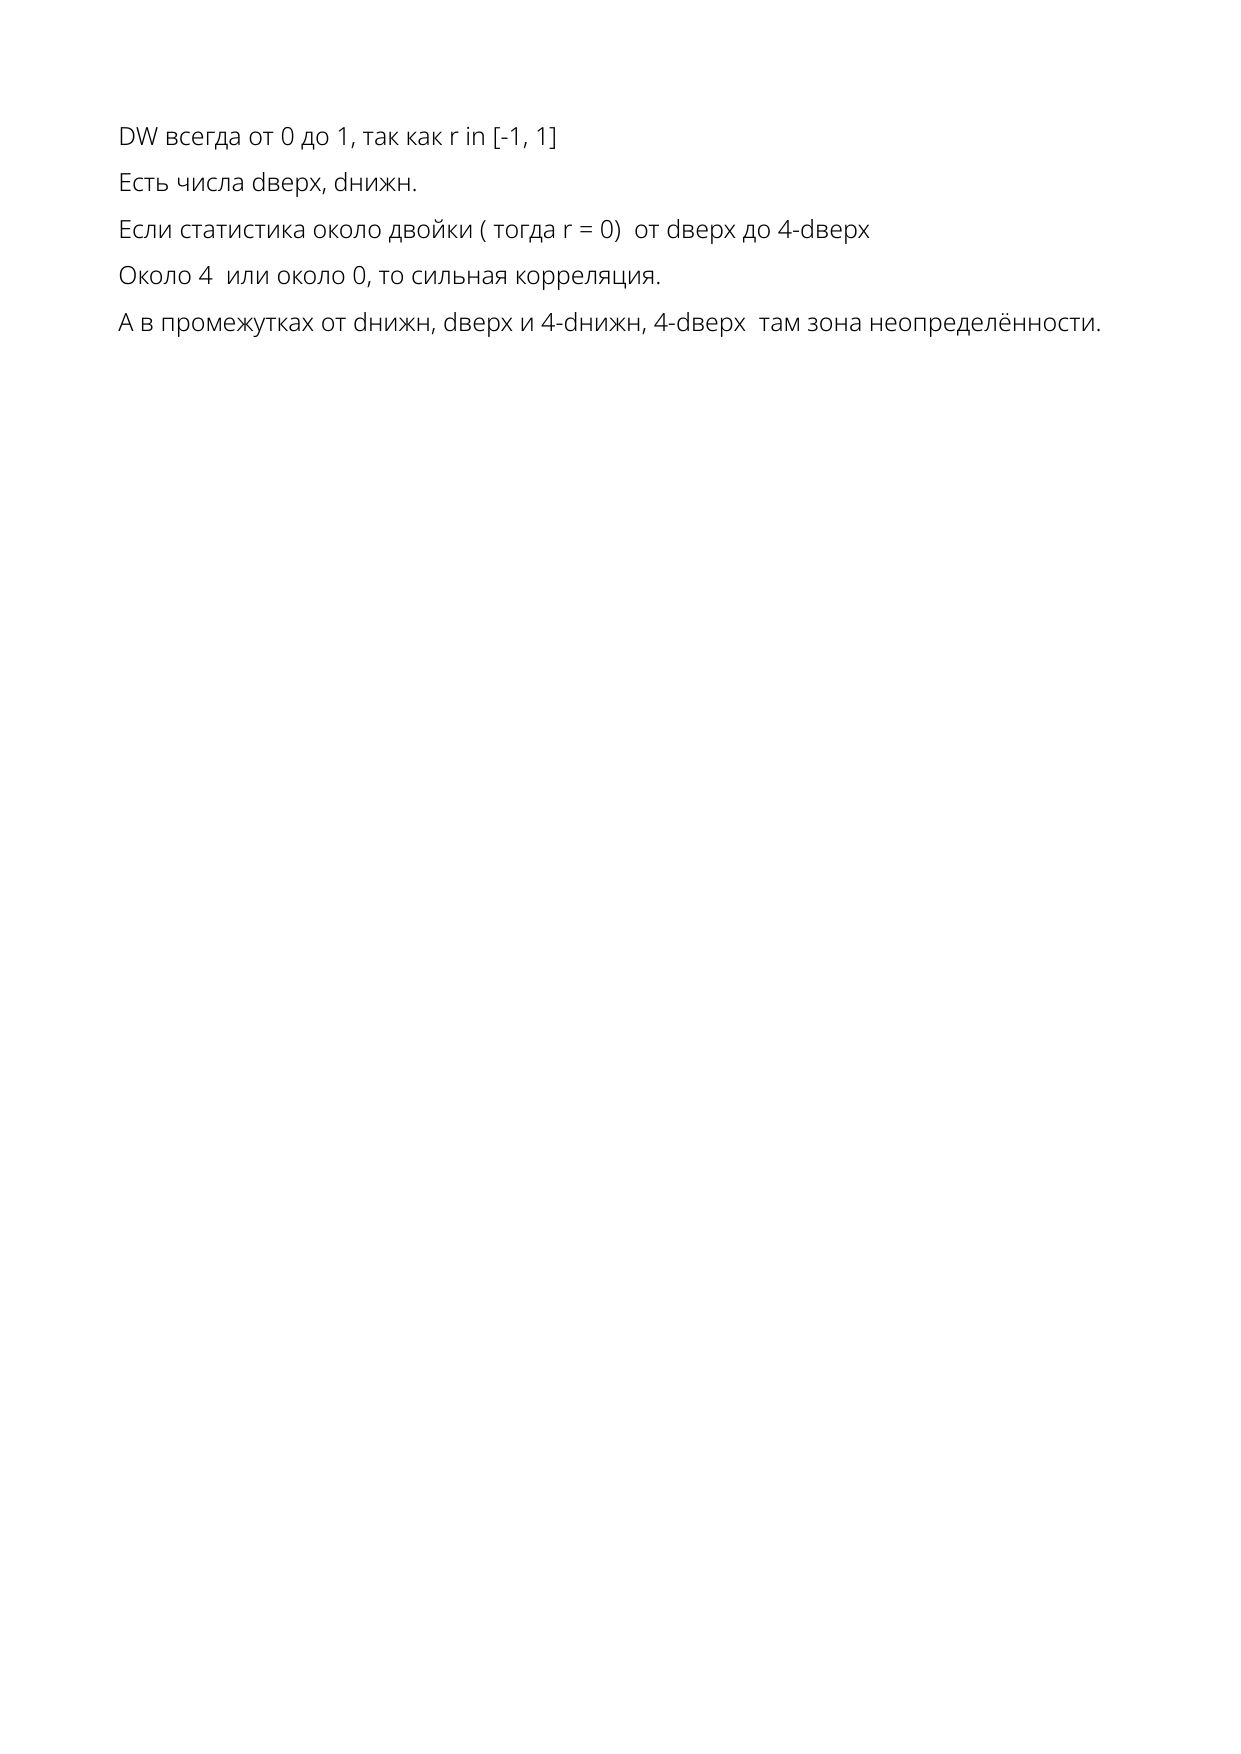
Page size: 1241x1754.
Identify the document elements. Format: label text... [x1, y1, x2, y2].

text DW всегда от 0 до 1, так как r in [-1, 1] [118, 118, 1122, 152]
text А в промежутках от dнижн, dверх и 4-dнижн, 4-dверх там зона неопределённости. [118, 304, 1122, 338]
text Есть числа dверх, dнижн. [118, 165, 1122, 199]
text Если статистика около двойки ( тогда r = 0) от dверх до 4-dверх [118, 211, 1122, 245]
text Около 4 или около 0, то сильная корреляция. [118, 258, 1122, 292]
